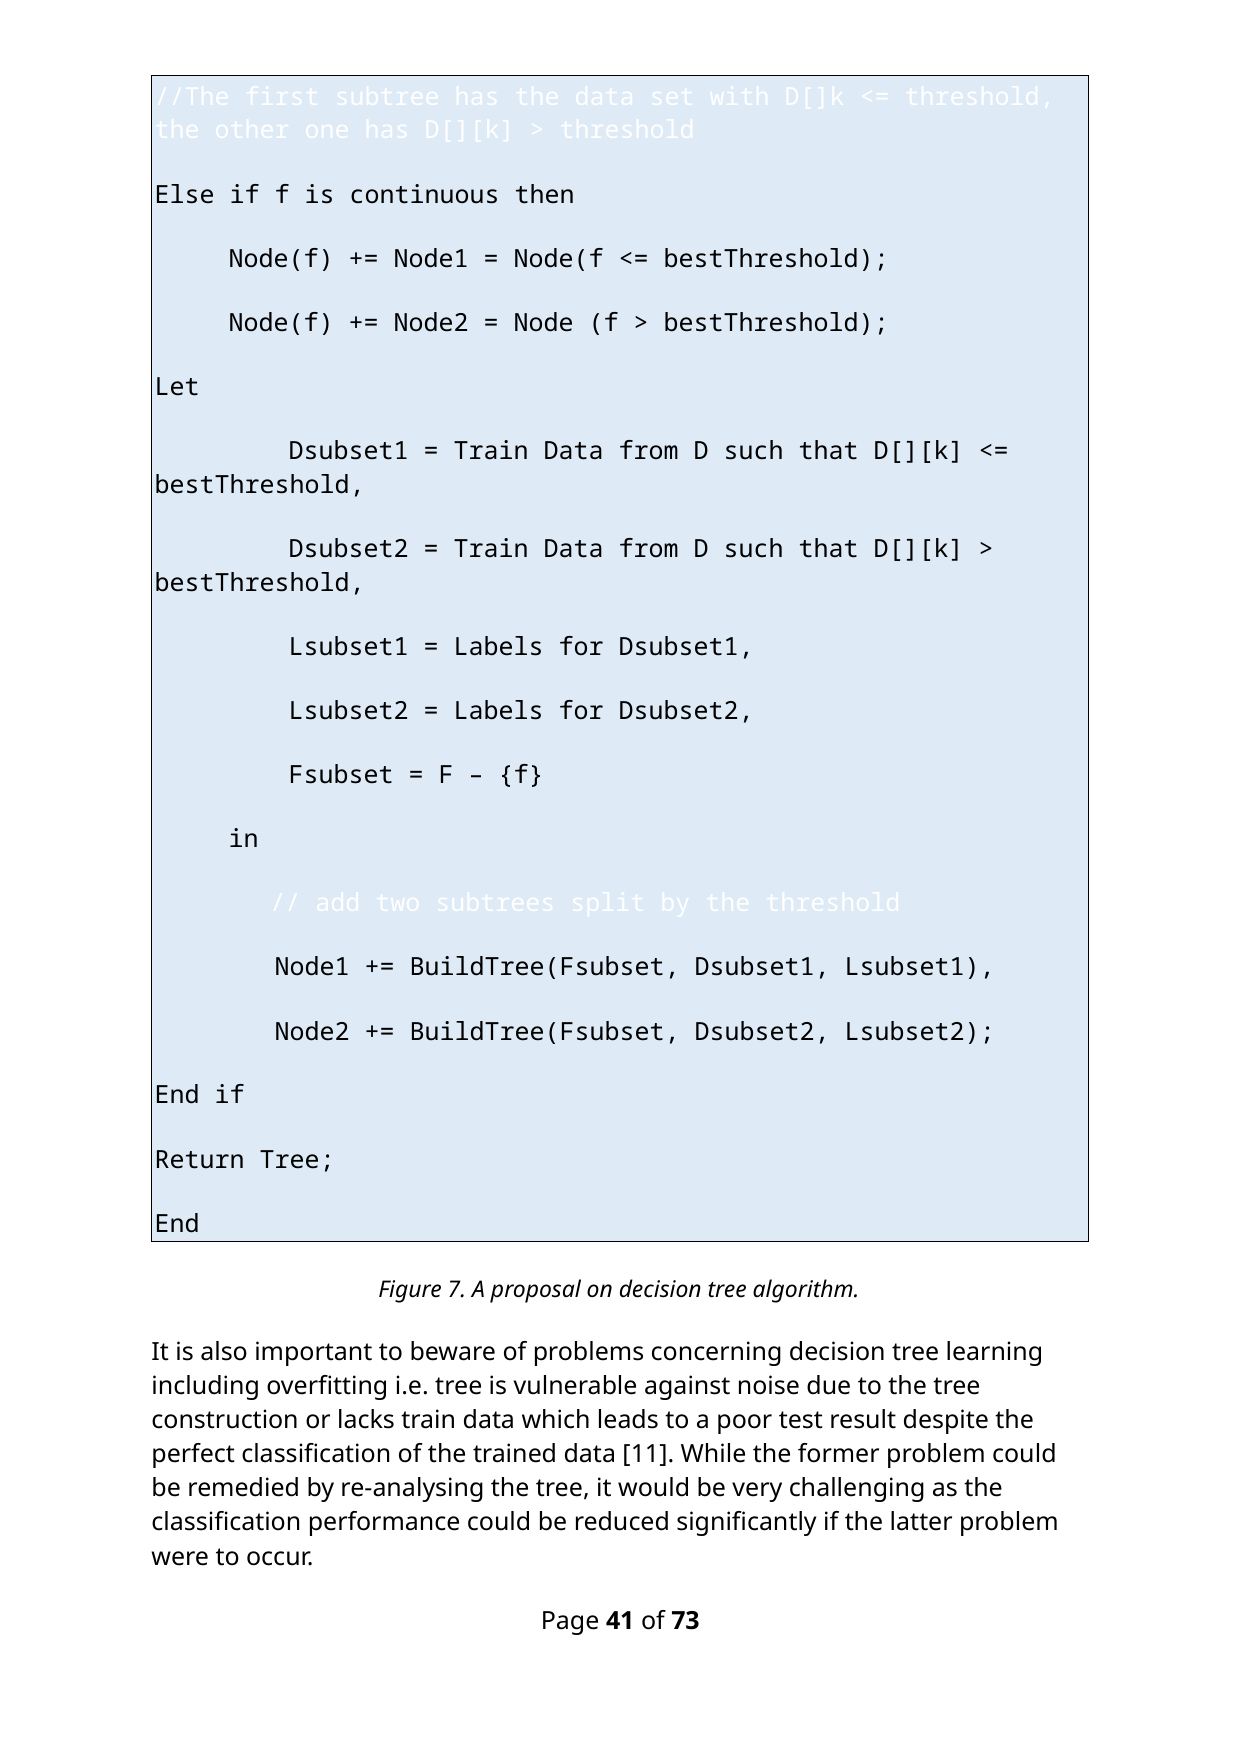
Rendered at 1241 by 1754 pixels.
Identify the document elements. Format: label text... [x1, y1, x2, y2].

text Node1 += BuildTree(Fsubset, Dsubset1, Lsubset1), [152, 946, 1088, 983]
text Figure 7. A proposal on decision tree algorithm. [151, 1272, 1089, 1304]
text Return Tree; [152, 1138, 1088, 1175]
text //The first subtree has the data set with D[]k <= threshold, the other one has D[][k] > threshold [152, 76, 1088, 146]
text Lsubset2 = Labels for Dsubset2, [152, 690, 1088, 727]
text Fsubset = F – {f} [152, 754, 1088, 791]
text Let [152, 365, 1088, 402]
text Node2 += BuildTree(Fsubset, Dsubset2, Lsubset2); [152, 1010, 1088, 1047]
text Dsubset2 = Train Data from D such that D[][k] > bestThreshold, [152, 527, 1088, 599]
text // add two subtrees split by the threshold [152, 882, 1088, 919]
text End [152, 1202, 1088, 1241]
text Dsubset1 = Train Data from D such that D[][k] <= bestThreshold, [152, 429, 1088, 501]
text Node(f) += Node2 = Node (f > bestThreshold); [152, 301, 1088, 338]
text Node(f) += Node1 = Node(f <= bestThreshold); [152, 237, 1088, 274]
text Lsubset1 = Labels for Dsubset1, [152, 626, 1088, 663]
text It is also important to beware of problems concerning decision tree learning including overfitting i.e. tree is vulnerable against noise due to the tree construction or lacks train data which leads to a poor test result despite the perfect classification of the trained data [11]. While the former problem could be remedied by re-analysing the tree, it would be very challenging as the classification performance could be reduced significantly if the latter problem were to occur. [151, 1334, 1089, 1572]
text End if [152, 1074, 1088, 1111]
text Else if f is continuous then [152, 173, 1088, 210]
text in [152, 818, 1088, 855]
